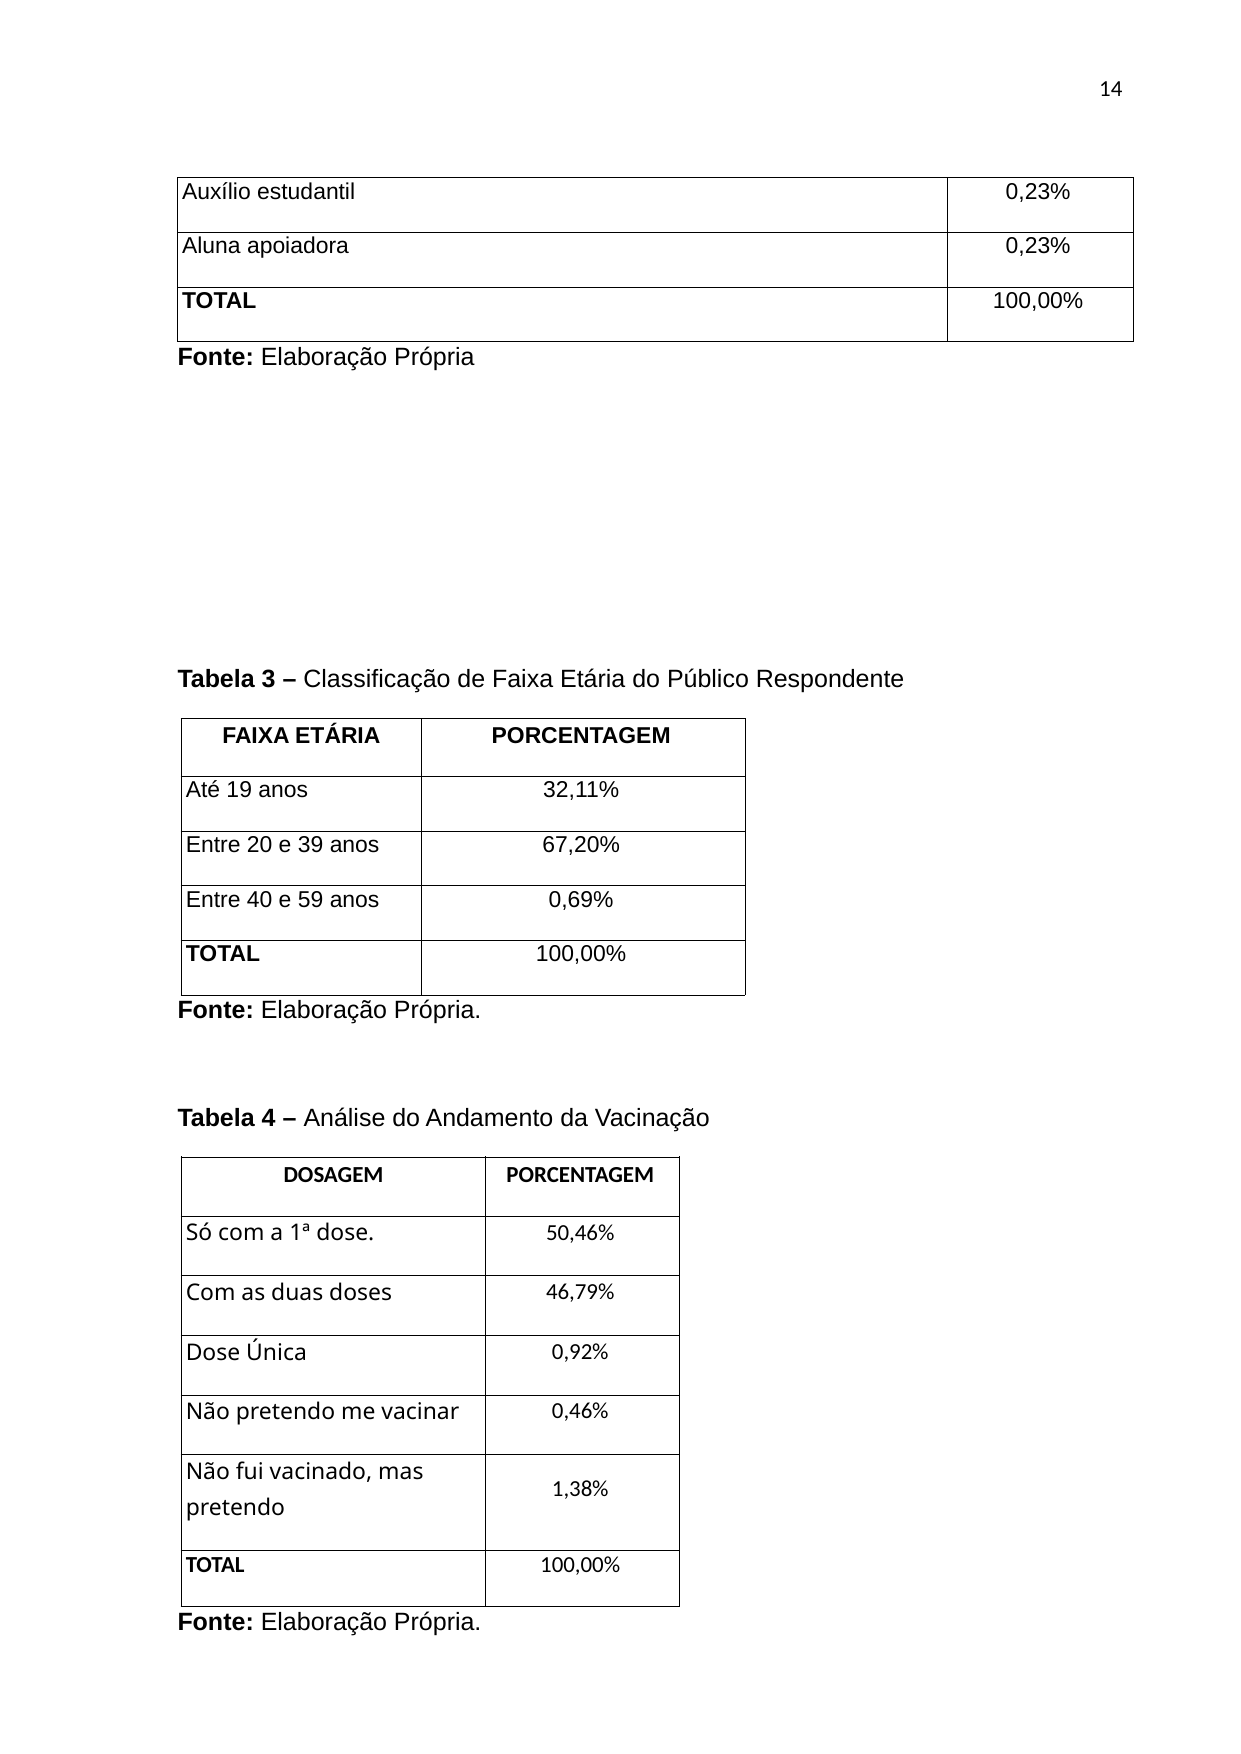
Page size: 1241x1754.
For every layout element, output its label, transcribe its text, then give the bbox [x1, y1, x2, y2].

table_header PORCENTAGEM [486, 1158, 679, 1216]
table_cell Entre 40 e 59 anos [182, 886, 421, 940]
table_cell 0,23% [948, 178, 1133, 232]
table_cell Entre 20 e 39 anos [182, 832, 421, 885]
table_cell Só com a 1ª dose. [182, 1217, 485, 1275]
table_cell 0,23% [948, 233, 1133, 287]
table_cell Até 19 anos [182, 777, 421, 831]
table_cell 0,69% [422, 886, 745, 940]
table_cell Não pretendo me vacinar [182, 1396, 485, 1454]
table_header DOSAGEM [182, 1158, 485, 1216]
table_cell 46,79% [486, 1276, 679, 1335]
table_cell 32,11% [422, 777, 745, 831]
table_cell 100,00% [948, 288, 1133, 341]
table_cell Não fui vacinado, mas pretendo [182, 1455, 485, 1550]
table_cell TOTAL [182, 1551, 485, 1606]
table_cell 67,20% [422, 832, 745, 885]
text Tabela 3 – Classificação de Faixa Etária do Público Respondente [177, 664, 1122, 693]
table_cell 100,00% [486, 1551, 679, 1606]
table_cell Aluna apoiadora [178, 233, 947, 287]
text Tabela 4 – Análise do Andamento da Vacinação [177, 1103, 1122, 1131]
table_cell 100,00% [422, 941, 745, 994]
text Fonte: Elaboração Própria. [177, 1607, 1122, 1635]
table_cell 0,92% [486, 1336, 679, 1394]
table_cell 1,38% [486, 1455, 679, 1550]
table_cell Com as duas doses [182, 1276, 485, 1335]
table_cell 50,46% [486, 1217, 679, 1275]
text Fonte: Elaboração Própria. [177, 995, 1122, 1024]
text Fonte: Elaboração Própria [177, 342, 1122, 371]
table_header FAIXA ETÁRIA [182, 719, 421, 776]
table_cell TOTAL [182, 941, 421, 994]
table_cell Auxílio estudantil [178, 178, 947, 232]
table_cell 0,46% [486, 1396, 679, 1454]
table_cell TOTAL [178, 288, 947, 341]
table_cell Dose Única [182, 1336, 485, 1394]
table_header PORCENTAGEM [422, 719, 745, 776]
